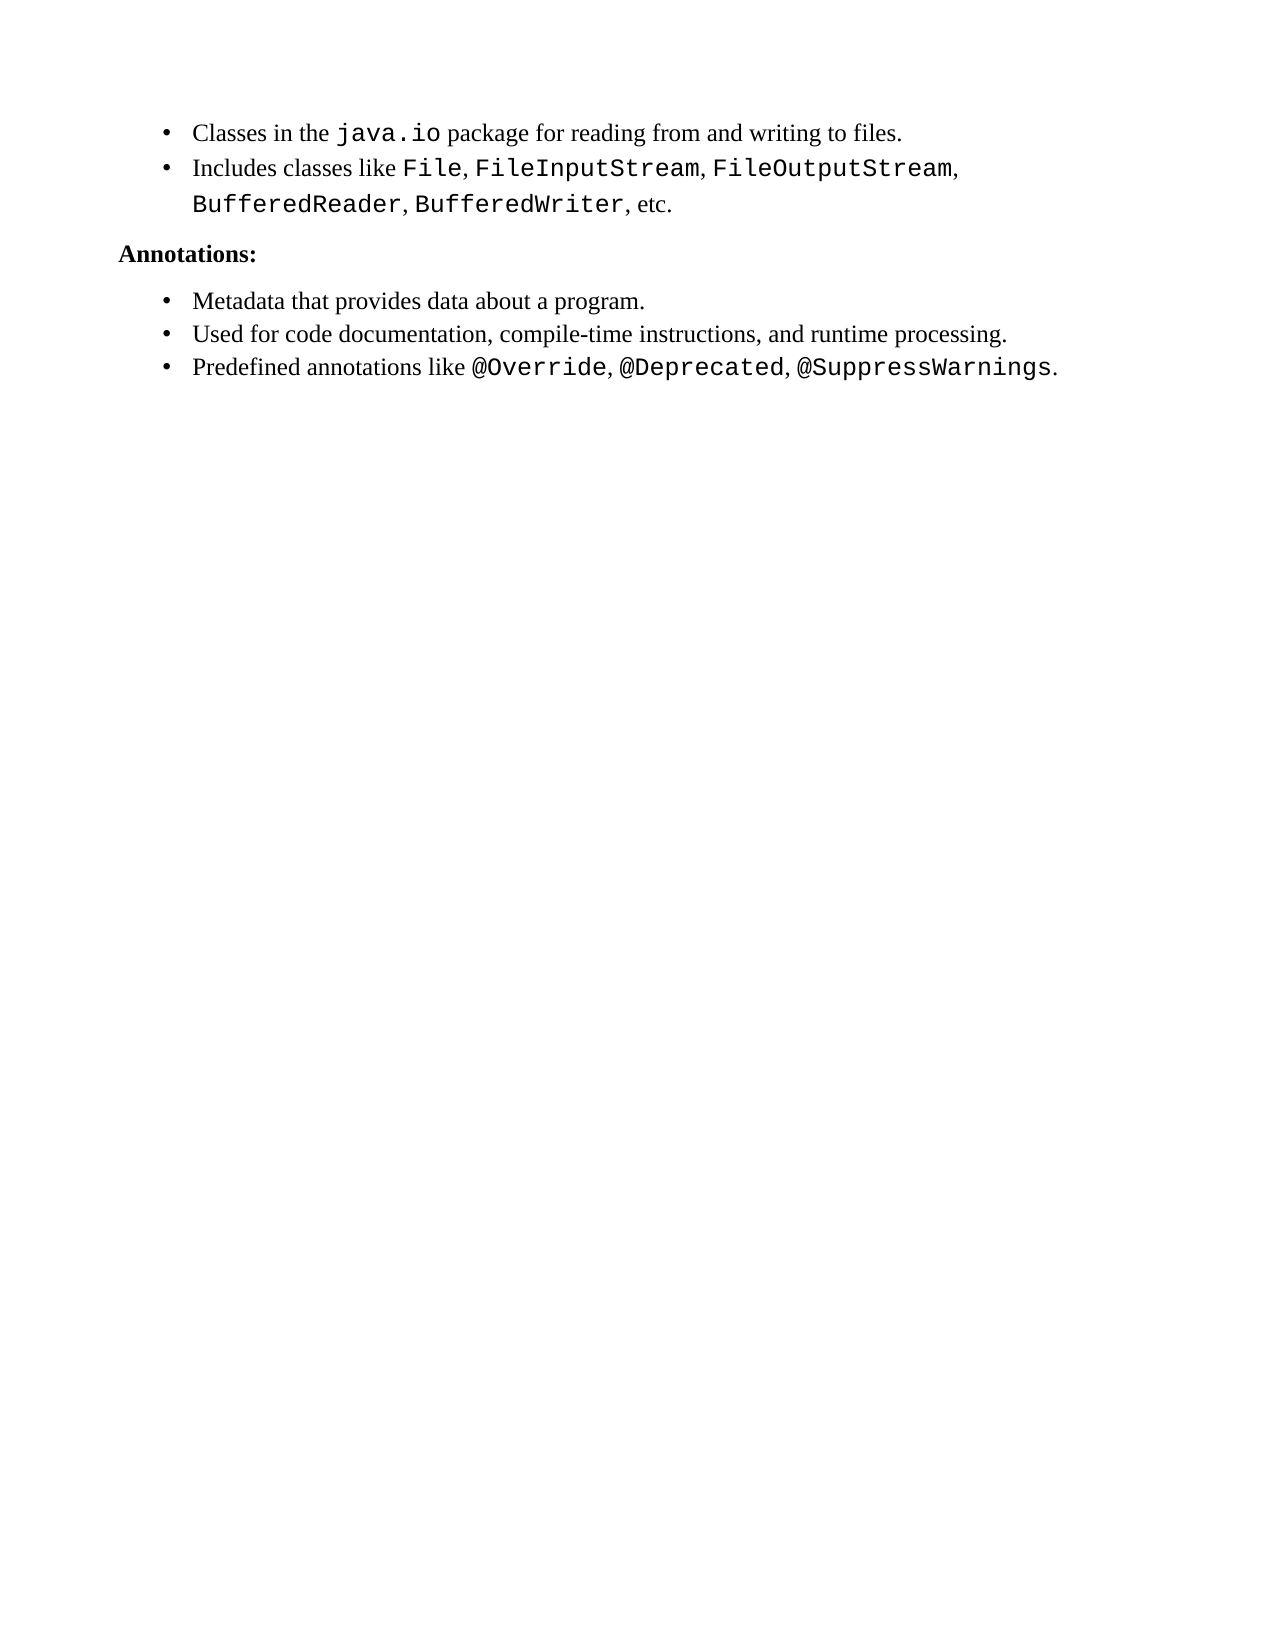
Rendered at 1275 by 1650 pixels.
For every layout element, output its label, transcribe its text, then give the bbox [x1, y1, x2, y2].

list Includes classes like File, FileInputStream, FileOutputStream, BufferedReader, BufferedWriter, etc. [162, 153, 1157, 219]
text Annotations: [118, 239, 1157, 267]
list Metadata that provides data about a program. [162, 286, 1157, 315]
list Predefined annotations like @Override, @Deprecated, @SuppressWarnings. [162, 352, 1157, 383]
list Classes in the java.io package for reading from and writing to files. [162, 118, 1157, 149]
list Used for code documentation, compile-time instructions, and runtime processing. [162, 319, 1157, 348]
